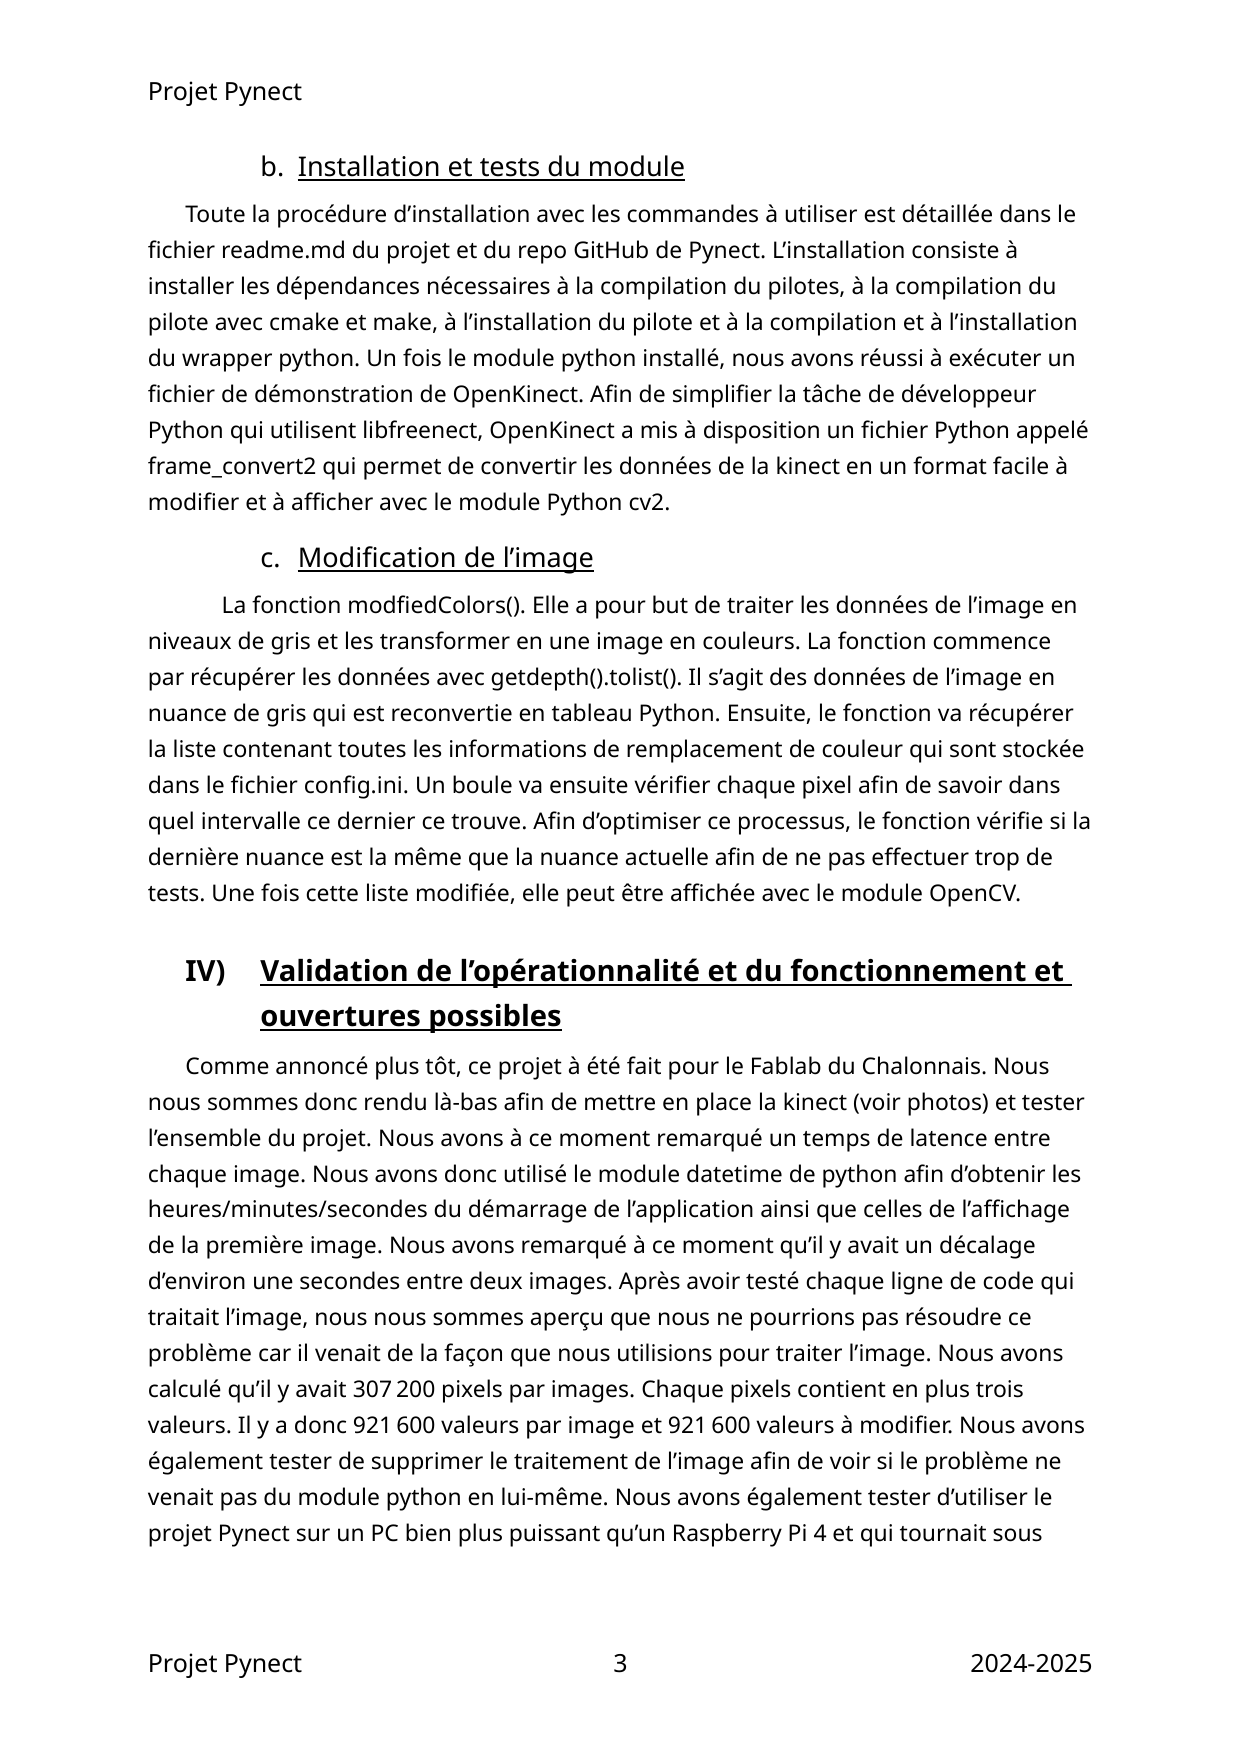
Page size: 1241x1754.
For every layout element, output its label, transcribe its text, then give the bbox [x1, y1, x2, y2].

text La fonction modfiedColors(). Elle a pour but de traiter les données de l’image en niveaux de gris et les transformer en une image en couleurs. La fonction commence par récupérer les données avec getdepth().tolist(). Il s’agit des données de l’image en nuance de gris qui est reconvertie en tableau Python. Ensuite, le fonction va récupérer la liste contenant toutes les informations de remplacement de couleur qui sont stockée dans le fichier config.ini. Un boule va ensuite vérifier chaque pixel afin de savoir dans quel intervalle ce dernier ce trouve. Afin d’optimiser ce processus, le fonction vérifie si la dernière nuance est la même que la nuance actuelle afin de ne pas effectuer trop de tests. Une fois cette liste modifiée, elle peut être affichée avec le module OpenCV. [148, 589, 1093, 908]
subtitle Modification de l’image [260, 538, 1093, 575]
text Toute la procédure d’installation avec les commandes à utiliser est détaillée dans le fichier readme.md du projet et du repo GitHub de Pynect. L’installation consiste à installer les dépendances nécessaires à la compilation du pilotes, à la compilation du pilote avec cmake et make, à l’installation du pilote et à la compilation et à l’installation du wrapper python. Un fois le module python installé, nous avons réussi à exécuter un fichier de démonstration de OpenKinect. Afin de simplifier la tâche de développeur Python qui utilisent libfreenect, OpenKinect a mis à disposition un fichier Python appelé frame_convert2 qui permet de convertir les données de la kinect en un format facile à modifier et à afficher avec le module Python cv2. [148, 198, 1093, 517]
subtitle Installation et tests du module [260, 148, 1093, 184]
text Comme annoncé plus tôt, ce projet à été fait pour le Fablab du Chalonnais. Nous nous sommes donc rendu là-bas afin de mettre en place la kinect (voir photos) et tester l’ensemble du projet. Nous avons à ce moment remarqué un temps de latence entre chaque image. Nous avons donc utilisé le module datetime de python afin d’obtenir les heures/minutes/secondes du démarrage de l’application ainsi que celles de l’affichage de la première image. Nous avons remarqué à ce moment qu’il y avait un décalage d’environ une secondes entre deux images. Après avoir testé chaque ligne de code qui traitait l’image, nous nous sommes aperçu que nous ne pourrions pas résoudre ce problème car il venait de la façon que nous utilisions pour traiter l’image. Nous avons calculé qu’il y avait 307 200 pixels par images. Chaque pixels contient en plus trois valeurs. Il y a donc 921 600 valeurs par image et 921 600 valeurs à modifier. Nous avons également tester de supprimer le traitement de l’image afin de voir si le problème ne venait pas du module python en lui-même. Nous avons également tester d’utiliser le projet Pynect sur un PC bien plus puissant qu’un Raspberry Pi 4 et qui tournait sous [148, 1050, 1093, 1548]
subtitle Validation de l’opérationnalité et du fonctionnement et ouvertures possibles [185, 950, 1093, 1035]
